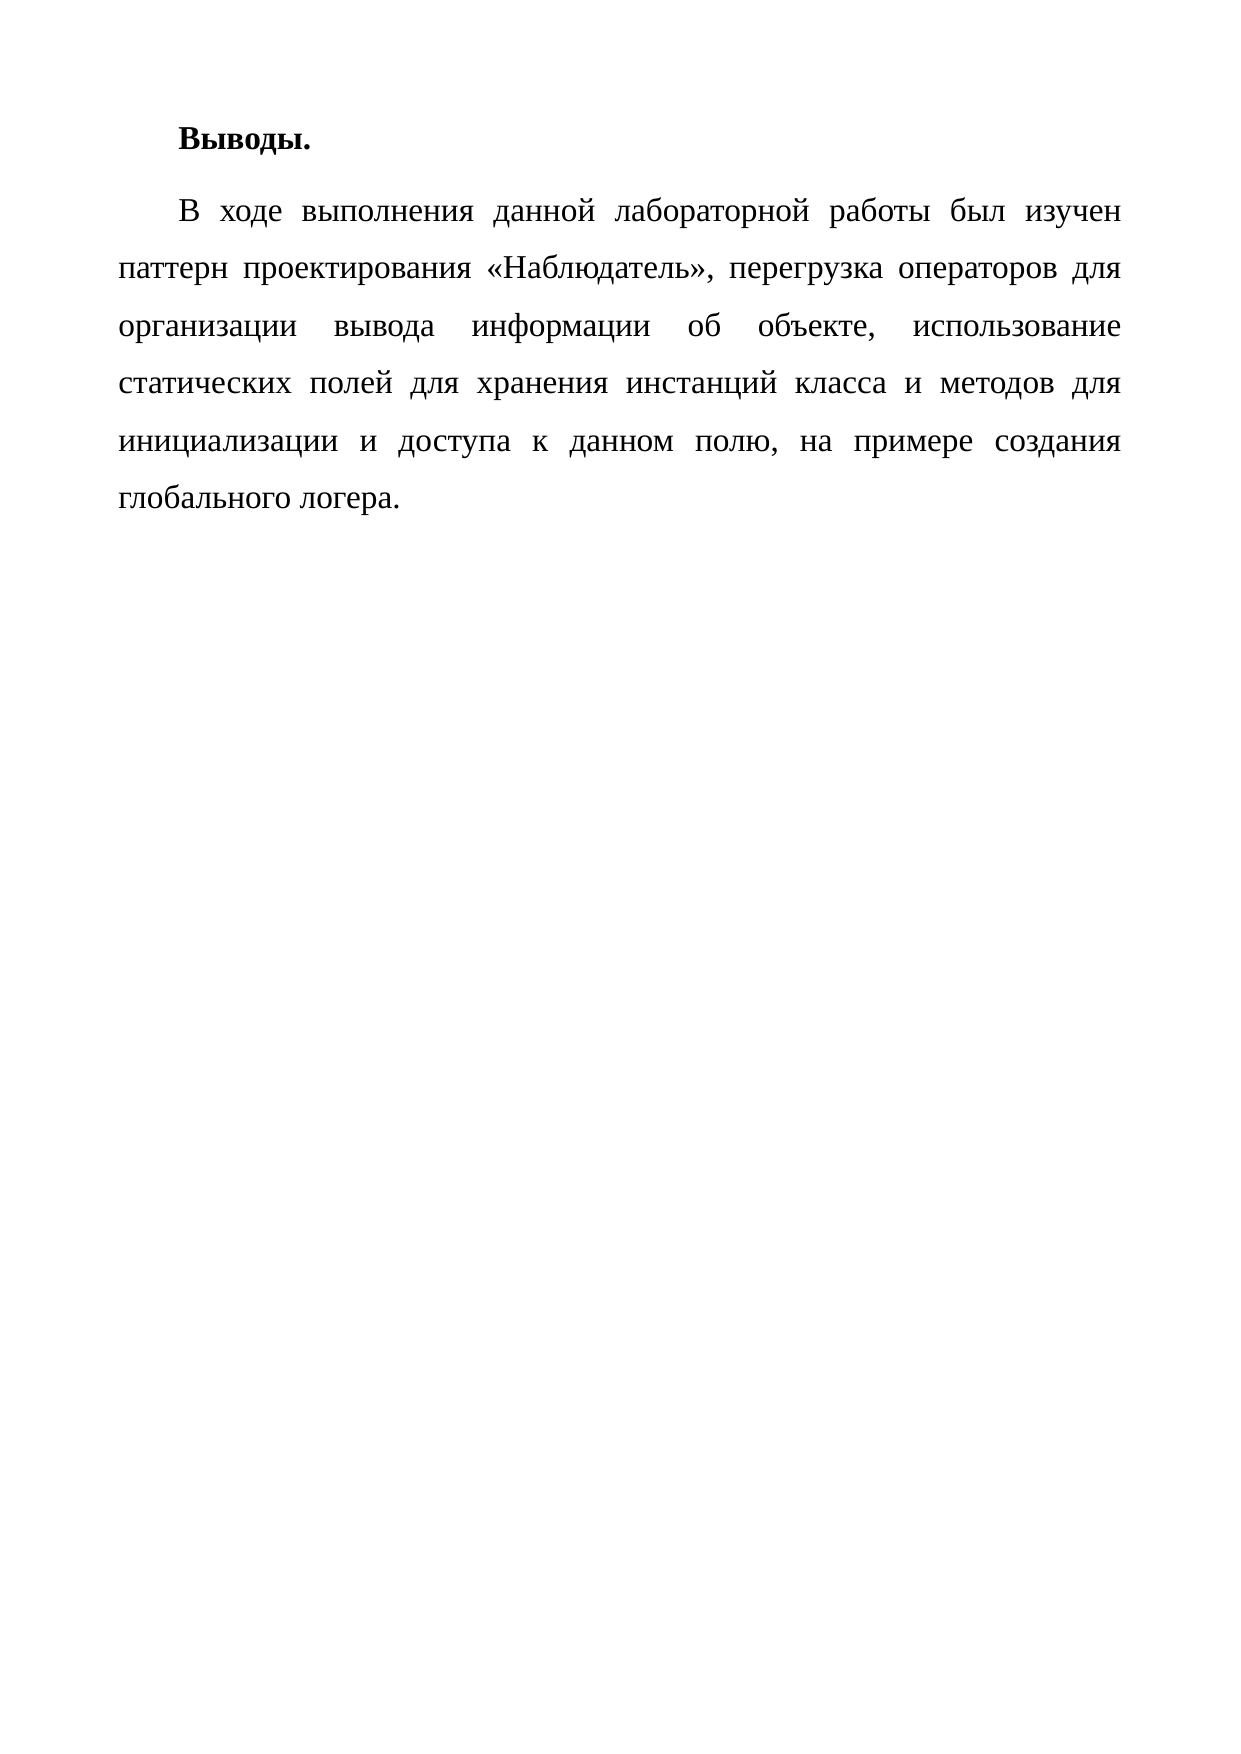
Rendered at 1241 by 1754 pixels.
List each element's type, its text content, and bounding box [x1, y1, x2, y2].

text В ходе выполнения данной лабораторной работы был изучен паттерн проектирования «Наблюдатель», перегрузка операторов для организации вывода информации об объекте, использование статических полей для хранения инстанций класса и методов для инициализации и доступа к данном полю, на примере создания глобального логера. [118, 190, 1122, 516]
text Выводы. [118, 118, 1122, 156]
